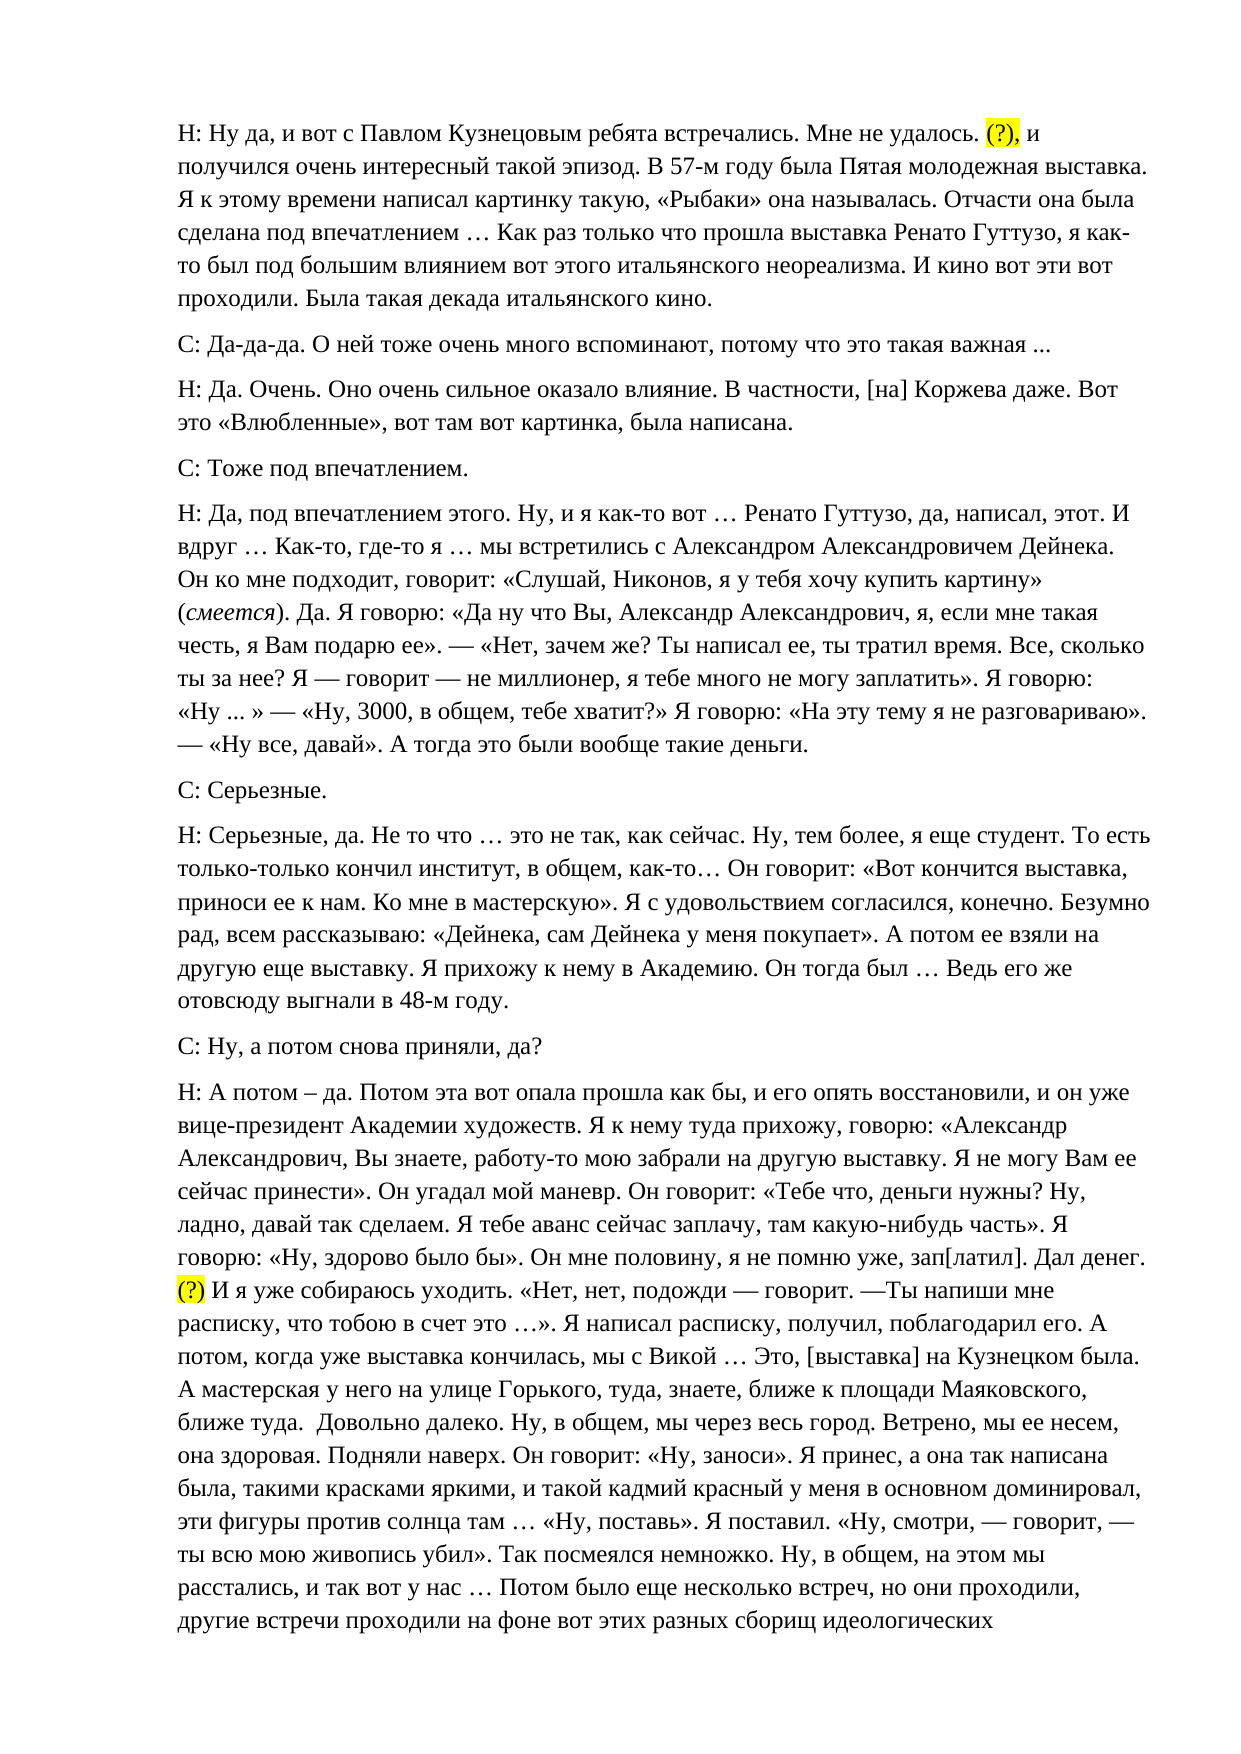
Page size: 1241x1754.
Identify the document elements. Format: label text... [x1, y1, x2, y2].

text С: Да-да-да. О ней тоже очень много вспоминают, потому что это такая важная ... [177, 329, 1152, 357]
text Н: Да. Очень. Оно очень сильное оказало влияние. В частности, [на] Коржева даже. Вот это «Влюбленные», вот там вот картинка, была написана. [177, 374, 1152, 436]
text Н: А потом – да. Потом эта вот опала прошла как бы, и его опять восстановили, и он уже вице-президент Академии художеств. Я к нему туда прихожу, говорю: «Александр Александрович, Вы знаете, работу-то мою забрали на другую выставку. Я не могу Вам ее сейчас принести». Он угадал мой маневр. Он говорит: «Тебе что, деньги нужны? Ну, ладно, давай так сделаем. Я тебе аванс сейчас заплачу, там какую-нибудь часть». Я говорю: «Ну, здорово было бы». Он мне половину, я не помню уже, зап[латил]. Дал денег. (?) И я уже собираюсь уходить. «Нет, нет, подожди — говорит. —Ты напиши мне расписку, что тобою в счет это …». Я написал расписку, получил, поблагодарил его. А потом, когда уже выставка кончилась, мы с Викой … Это, [выставка] на Кузнецком была. А мастерская у него на улице Горького, туда, знаете, ближе к площади Маяковского, ближе туда. Довольно далеко. Ну, в общем, мы через весь город. Ветрено, мы ее несем, она здоровая. Подняли наверх. Он говорит: «Ну, заноси». Я принес, а она так написана была, такими красками яркими, и такой кадмий красный у меня в основном доминировал, эти фигуры против солнца там … «Ну, поставь». Я поставил. «Ну, смотри, — говорит, — ты всю мою живопись убил». Так посмеялся немножко. Ну, в общем, на этом мы расстались, и так вот у нас … Потом было еще несколько встреч, но они проходили, другие встречи проходили на фоне вот этих разных сборищ идеологических [177, 1077, 1152, 1634]
text Н: Да, под впечатлением этого. Ну, и я как-то вот … Ренато Гуттузо, да, написал, этот. И вдруг … Как-то, где-то я … мы встретились с Александром Александровичем Дейнека. Он ко мне подходит, говорит: «Слушай, Никонов, я у тебя хочу купить картину» (смеется). Да. Я говорю: «Да ну что Вы, Александр Александрович, я, если мне такая честь, я Вам подарю ее». — «Нет, зачем же? Ты написал ее, ты тратил время. Все, сколько ты за нее? Я — говорит — не миллионер, я тебе много не могу заплатить». Я говорю: «Ну ... » — «Ну, 3000, в общем, тебе хватит?» Я говорю: «На эту тему я не разговариваю». — «Ну все, давай». А тогда это были вообще такие деньги. [177, 498, 1152, 758]
text С: Ну, а потом снова приняли, да? [177, 1031, 1152, 1060]
text С: Тоже под впечатлением. [177, 453, 1152, 482]
text Н: Серьезные, да. Не то что … это не так, как сейчас. Ну, тем более, я еще студент. То есть только-только кончил институт, в общем, как-то… Он говорит: «Вот кончится выставка, приноси ее к нам. Ко мне в мастерскую». Я с удовольствием согласился, конечно. Безумно рад, всем рассказываю: «Дейнека, сам Дейнека у меня покупает». А потом ее взяли на другую еще выставку. Я прихожу к нему в Академию. Он тогда был … Ведь его же отовсюду выгнали в 48-м году. [177, 821, 1152, 1014]
text Н: Ну да, и вот с Павлом Кузнецовым ребята встречались. Мне не удалось. (?), и получился очень интересный такой эпизод. В 57-м году была Пятая молодежная выставка. Я к этому времени написал картинку такую, «Рыбаки» она называлась. Отчасти она была сделана под впечатлением … Как раз только что прошла выставка Ренато Гуттузо, я как-то был под большим влиянием вот этого итальянского неореализма. И кино вот эти вот проходили. Была такая декада итальянского кино. [177, 118, 1152, 312]
text С: Серьезные. [177, 775, 1152, 804]
